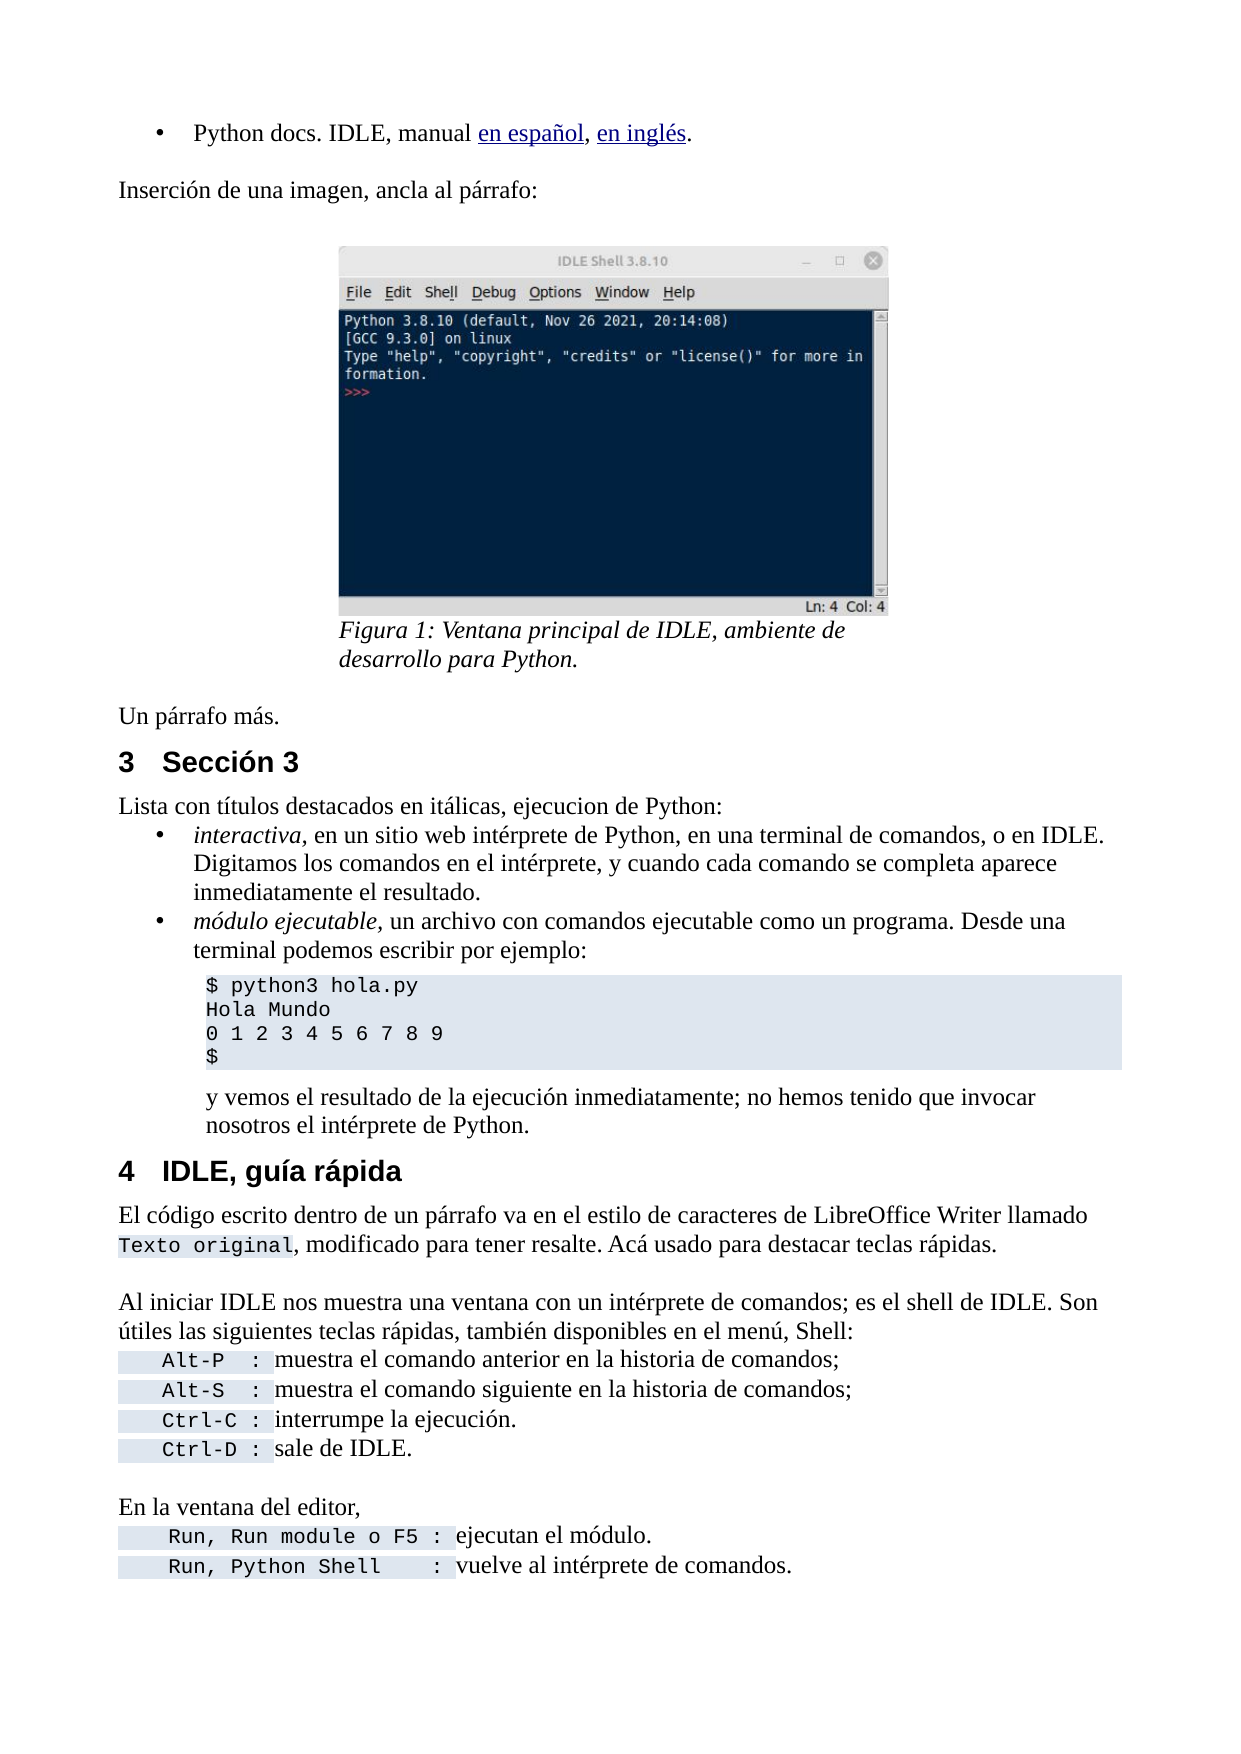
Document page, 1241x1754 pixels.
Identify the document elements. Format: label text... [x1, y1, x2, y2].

text Alt-S : muestra el comando siguiente en la historia de comandos; [118, 1374, 1122, 1404]
text 0 1 2 3 4 5 6 7 8 9 [206, 1023, 1122, 1046]
subtitle IDLE, guía rápida [118, 1154, 1122, 1187]
picture [338, 246, 889, 616]
text Al iniciar IDLE nos muestra una ventana con un intérprete de comandos; es el shell de IDLE. Son útiles las siguientes teclas rápidas, también disponibles en el menú, Shell: [118, 1287, 1122, 1344]
text En la ventana del editor, [118, 1492, 1122, 1520]
text El código escrito dentro de un párrafo va en el estilo de caracteres de LibreOffice Writer llamado Texto original, modificado para tener resalte. Acá usado para destacar teclas rápidas. [118, 1200, 1122, 1258]
text Figura 1: Ventana principal de IDLE, ambiente de desarrollo para Python. [338, 616, 888, 673]
text Alt-P : muestra el comando anterior en la historia de comandos; [118, 1344, 1122, 1374]
list Python docs. IDLE, manual en español, en inglés. [156, 118, 1122, 147]
text y vemos el resultado de la ejecución inmediatamente; no hemos tenido que invocar nosotros el intérprete de Python. [206, 1082, 1122, 1139]
text Inserción de una imagen, ancla al párrafo: [118, 176, 1122, 204]
text $ python3 hola.py Hola Mundo [206, 975, 1122, 1023]
list interactiva, en un sitio web intérprete de Python, en una terminal de comandos, o en IDLE. Digitamos los comandos en el intérprete, y cuando cada comando se completa aparece inmediatamente el resultado. [156, 820, 1122, 906]
text Ctrl-D : sale de IDLE. [118, 1433, 1122, 1463]
text $ [206, 1046, 1122, 1070]
text Lista con títulos destacados en itálicas, ejecucion de Python: [118, 791, 1122, 820]
text Un párrafo más. [118, 701, 1122, 730]
text Run, Python Shell : vuelve al intérprete de comandos. [118, 1550, 1122, 1579]
text Ctrl-C : interrumpe la ejecución. [118, 1404, 1122, 1433]
list módulo ejecutable, un archivo con comandos ejecutable como un programa. Desde una terminal podemos escribir por ejemplo: [156, 906, 1122, 963]
text Run, Run module o F5 : ejecutan el módulo. [118, 1520, 1122, 1550]
subtitle Sección 3 [118, 745, 1122, 778]
